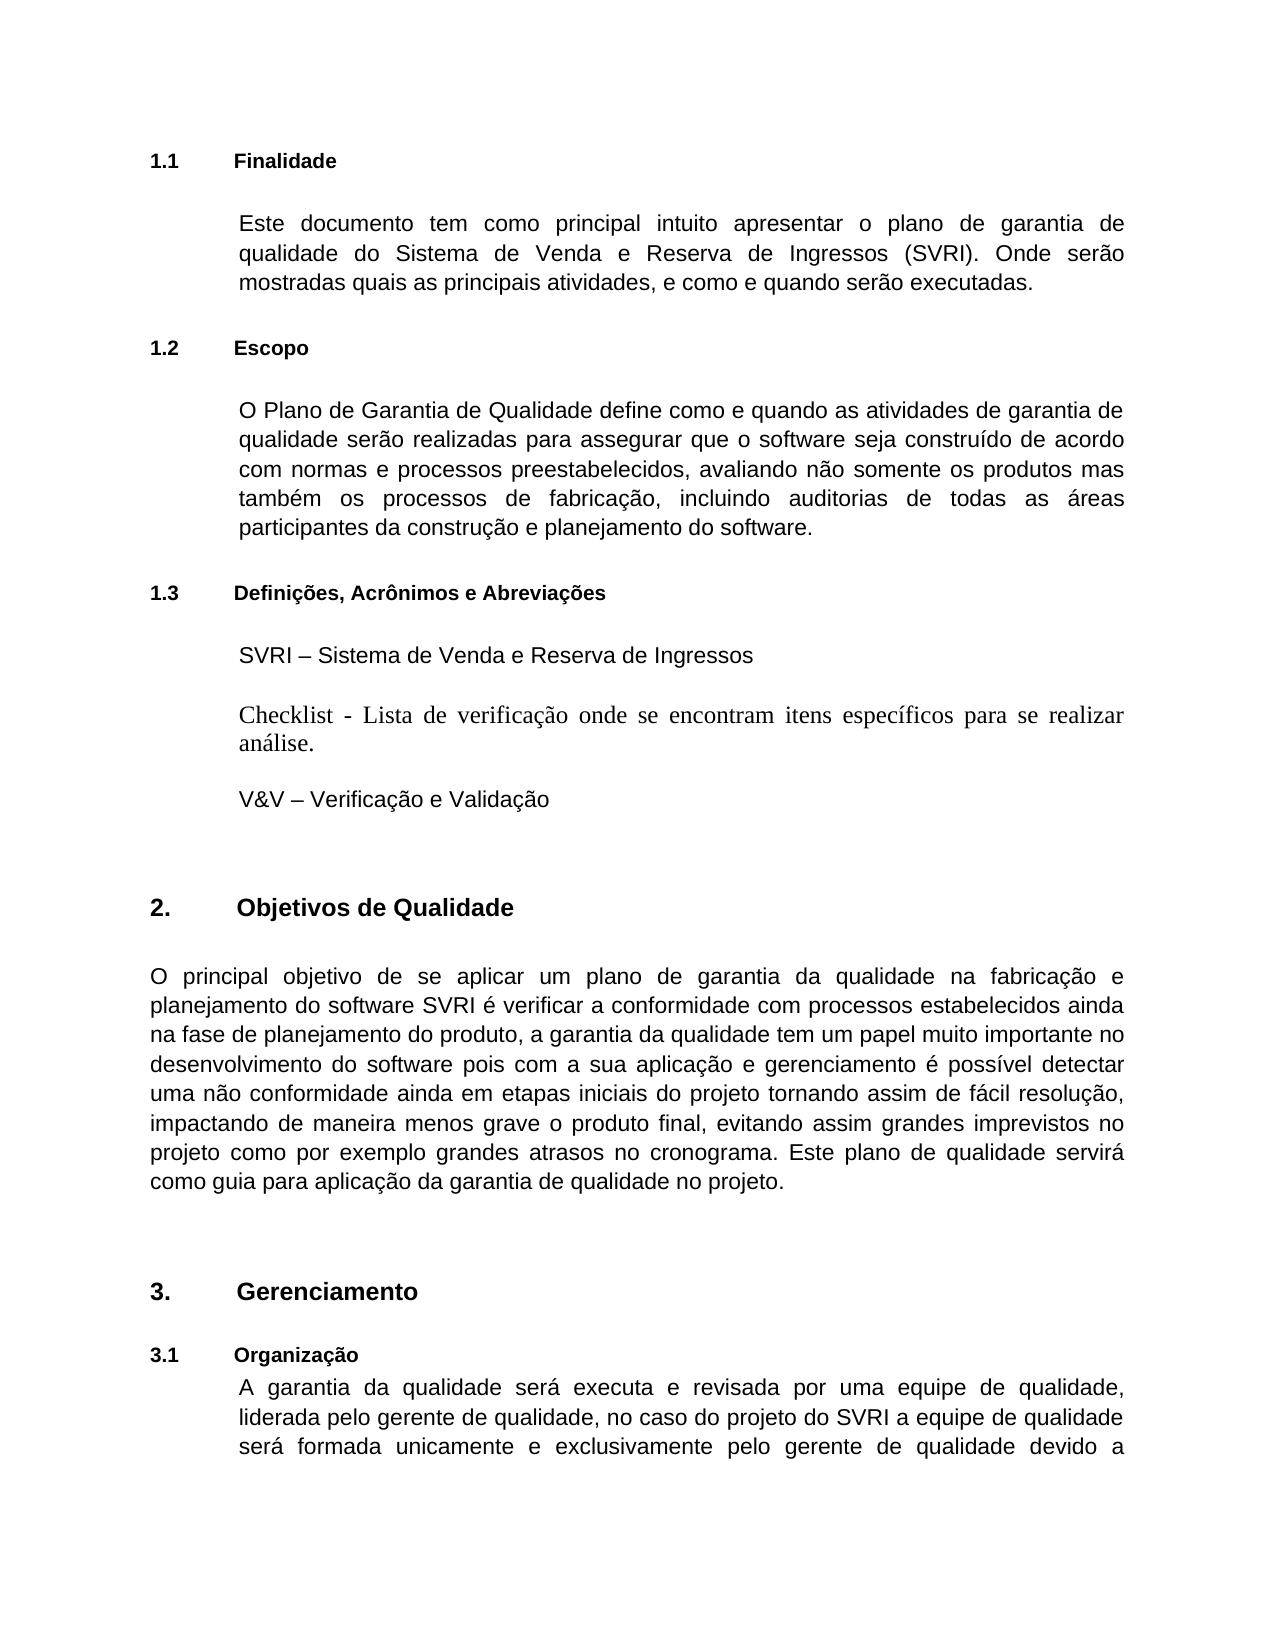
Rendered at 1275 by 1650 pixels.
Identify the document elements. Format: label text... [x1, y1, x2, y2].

text V&V – Verificação e Validação [239, 786, 1125, 812]
text A garantia da qualidade será executa e revisada por uma equipe de qualidade, liderada pelo gerente de qualidade, no caso do projeto do SVRI a equipe de qualidade será formada unicamente e exclusivamente pelo gerente de qualidade devido a [239, 1375, 1125, 1459]
text SVRI – Sistema de Venda e Reserva de Ingressos [239, 643, 1125, 668]
text O principal objetivo de se aplicar um plano de garantia da qualidade na fabricação e planejamento do software SVRI é verificar a conformidade com processos estabelecidos ainda na fase de planejamento do produto, a garantia da qualidade tem um papel muito importante no desenvolvimento do software pois com a sua aplicação e gerenciamento é possível detectar uma não conformidade ainda em etapas iniciais do projeto tornando assim de fácil resolução, impactando de maneira menos grave o produto final, evitando assim grandes imprevistos no projeto como por exemplo grandes atrasos no cronograma. Este plano de qualidade servirá como guia para aplicação da garantia de qualidade no projeto. [150, 963, 1125, 1195]
text Este documento tem como principal intuito apresentar o plano de garantia de qualidade do Sistema de Venda e Reserva de Ingressos (SVRI). Onde serão mostradas quais as principais atividades, e como e quando serão executadas. [239, 211, 1125, 295]
subtitle 3. Gerenciamento [150, 1278, 1125, 1306]
subtitle 2. Objetivos de Qualidade [150, 894, 1125, 922]
subtitle 3.1 Organização [150, 1343, 1125, 1366]
subtitle 1.1 Finalidade [150, 150, 1125, 173]
text Checklist - Lista de verificação onde se encontram itens específicos para se realizar análise. [239, 702, 1125, 757]
text O Plano de Garantia de Qualidade define como e quando as atividades de garantia de qualidade serão realizadas para assegurar que o software seja construído de acordo com normas e processos preestabelecidos, avaliando não somente os produtos mas também os processos de fabricação, incluindo auditorias de todas as áreas participantes da construção e planejamento do software. [239, 397, 1125, 541]
subtitle 1.3 Definições, Acrônimos e Abreviações [150, 582, 1125, 605]
subtitle 1.2 Escopo [150, 337, 1125, 360]
